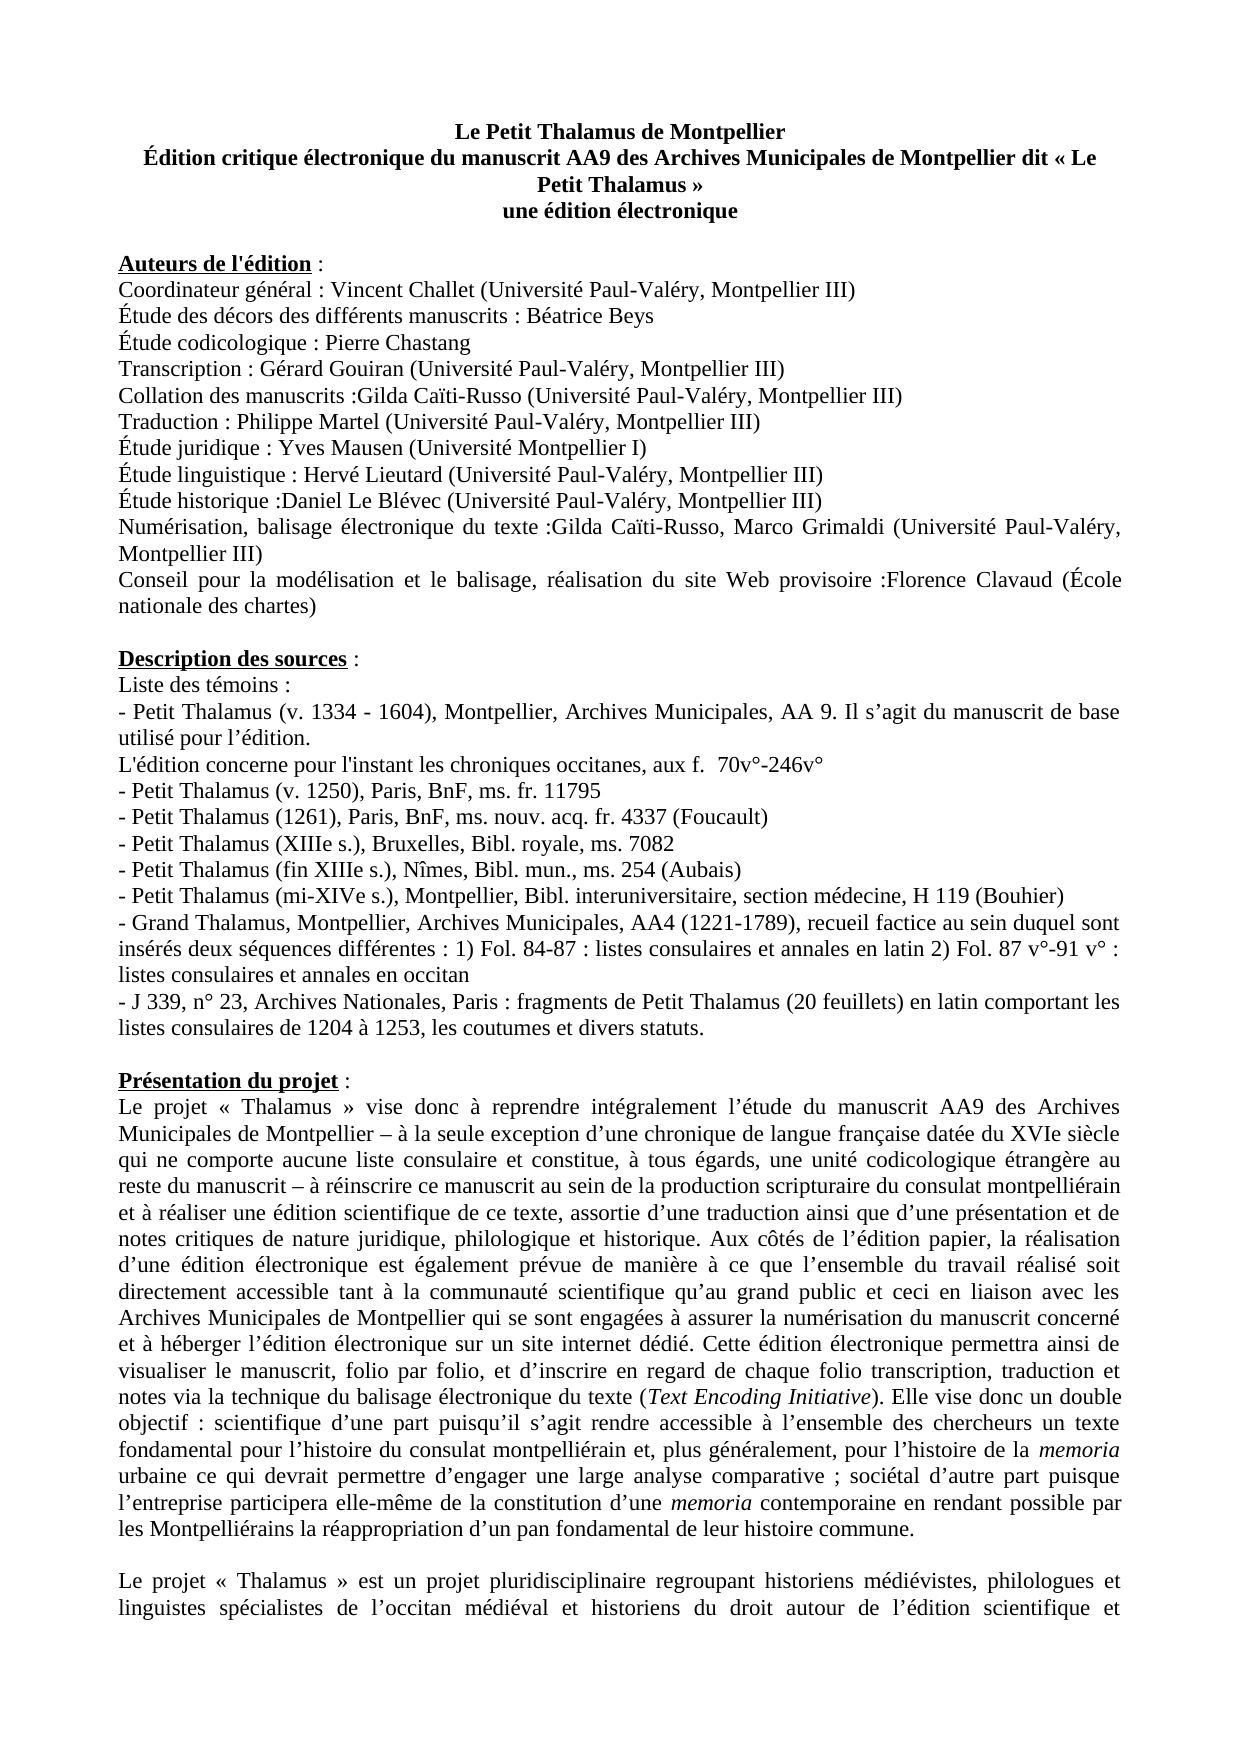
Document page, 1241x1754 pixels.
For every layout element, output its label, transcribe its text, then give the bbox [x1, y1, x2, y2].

text Étude juridique : Yves Mausen (Université Montpellier I) [118, 434, 1122, 461]
text Le projet « Thalamus » est un projet pluridisciplinaire regroupant historiens médiévistes, philologues et linguistes spécialistes de l’occitan médiéval et historiens du droit autour de l’édition scientifique et [118, 1568, 1122, 1620]
text Coordinateur général : Vincent Challet (Université Paul-Valéry, Montpellier III) [118, 276, 1122, 303]
text Le projet « Thalamus » vise donc à reprendre intégralement l’étude du manuscrit AA9 des Archives Municipales de Montpellier – à la seule exception d’une chronique de langue française datée du XVIe siècle qui ne comporte aucune liste consulaire et constitue, à tous égards, une unité codicologique étrangère au reste du manuscrit – à réinscrire ce manuscrit au sein de la production scripturaire du consulat montpelliérain et à réaliser une édition scientifique de ce texte, assortie d’une traduction ainsi que d’une présentation et de notes critiques de nature juridique, philologique et historique. Aux côtés de l’édition papier, la réalisation d’une édition électronique est également prévue de manière à ce que l’ensemble du travail réalisé soit directement accessible tant à la communauté scientifique qu’au grand public et ceci en liaison avec les Archives Municipales de Montpellier qui se sont engagées à assurer la numérisation du manuscrit concerné et à héberger l’édition électronique sur un site internet dédié. Cette édition électronique permettra ainsi de visualiser le manuscrit, folio par folio, et d’inscrire en regard de chaque folio transcription, traduction et notes via la technique du balisage électronique du texte (Text Encoding Initiative). Elle vise donc un double objectif : scientifique d’une part puisqu’il s’agit rendre accessible à l’ensemble des chercheurs un texte fondamental pour l’histoire du consulat montpelliérain et, plus généralement, pour l’histoire de la memoria urbaine ce qui devrait permettre d’engager une large analyse comparative ; sociétal d’autre part puisque l’entreprise participera elle-même de la constitution d’une memoria contemporaine en rendant possible par les Montpelliérains la réappropriation d’un pan fondamental de leur histoire commune. [118, 1093, 1122, 1541]
text - Petit Thalamus (mi-XIVe s.), Montpellier, Bibl. interuniversitaire, section médecine, H 119 (Bouhier) [118, 882, 1122, 909]
text - Grand Thalamus, Montpellier, Archives Municipales, AA4 (1221-1789), recueil factice au sein duquel sont insérés deux séquences différentes : 1) Fol. 84-87 : listes consulaires et annales en latin 2) Fol. 87 v°-91 v° : listes consulaires et annales en occitan [118, 909, 1122, 988]
text Collation des manuscrits :Gilda Caïti-Russo (Université Paul-Valéry, Montpellier III) [118, 382, 1122, 408]
text - J 339, n° 23, Archives Nationales, Paris : fragments de Petit Thalamus (20 feuillets) en latin comportant les listes consulaires de 1204 à 1253, les coutumes et divers statuts. [118, 988, 1122, 1041]
text - Petit Thalamus (fin XIIIe s.), Nîmes, Bibl. mun., ms. 254 (Aubais) [118, 856, 1122, 882]
text Numérisation, balisage électronique du texte :Gilda Caïti-Russo, Marco Grimaldi (Université Paul-Valéry, Montpellier III) [118, 513, 1122, 566]
text Liste des témoins : [118, 672, 1122, 698]
text Description des sources : [118, 645, 1122, 672]
text Auteurs de l'édition : [118, 250, 1122, 276]
text Étude des décors des différents manuscrits : Béatrice Beys [118, 303, 1122, 329]
text - Petit Thalamus (v. 1250), Paris, BnF, ms. fr. 11795 [118, 777, 1122, 803]
text Étude linguistique : Hervé Lieutard (Université Paul-Valéry, Montpellier III) [118, 461, 1122, 487]
text Transcription : Gérard Gouiran (Université Paul-Valéry, Montpellier III) [118, 355, 1122, 382]
text - Petit Thalamus (XIIIe s.), Bruxelles, Bibl. royale, ms. 7082 [118, 830, 1122, 856]
text Présentation du projet : [118, 1067, 1122, 1093]
text Étude historique :Daniel Le Blévec (Université Paul-Valéry, Montpellier III) [118, 487, 1122, 513]
text L'édition concerne pour l'instant les chroniques occitanes, aux f. 70v°-246v° [118, 751, 1122, 777]
text Traduction : Philippe Martel (Université Paul-Valéry, Montpellier III) [118, 408, 1122, 434]
text Étude codicologique : Pierre Chastang [118, 329, 1122, 355]
text - Petit Thalamus (v. 1334 - 1604), Montpellier, Archives Municipales, AA 9. Il s’agit du manuscrit de base utilisé pour l’édition. [118, 698, 1122, 751]
text - Petit Thalamus (1261), Paris, BnF, ms. nouv. acq. fr. 4337 (Foucault) [118, 803, 1122, 830]
text Le Petit Thalamus de Montpellier Édition critique électronique du manuscrit AA9 des Archives Municipales de Montpellier dit « Le Petit Thalamus » une édition électronique [118, 118, 1122, 223]
text Conseil pour la modélisation et le balisage, réalisation du site Web provisoire :Florence Clavaud (École nationale des chartes) [118, 566, 1122, 619]
